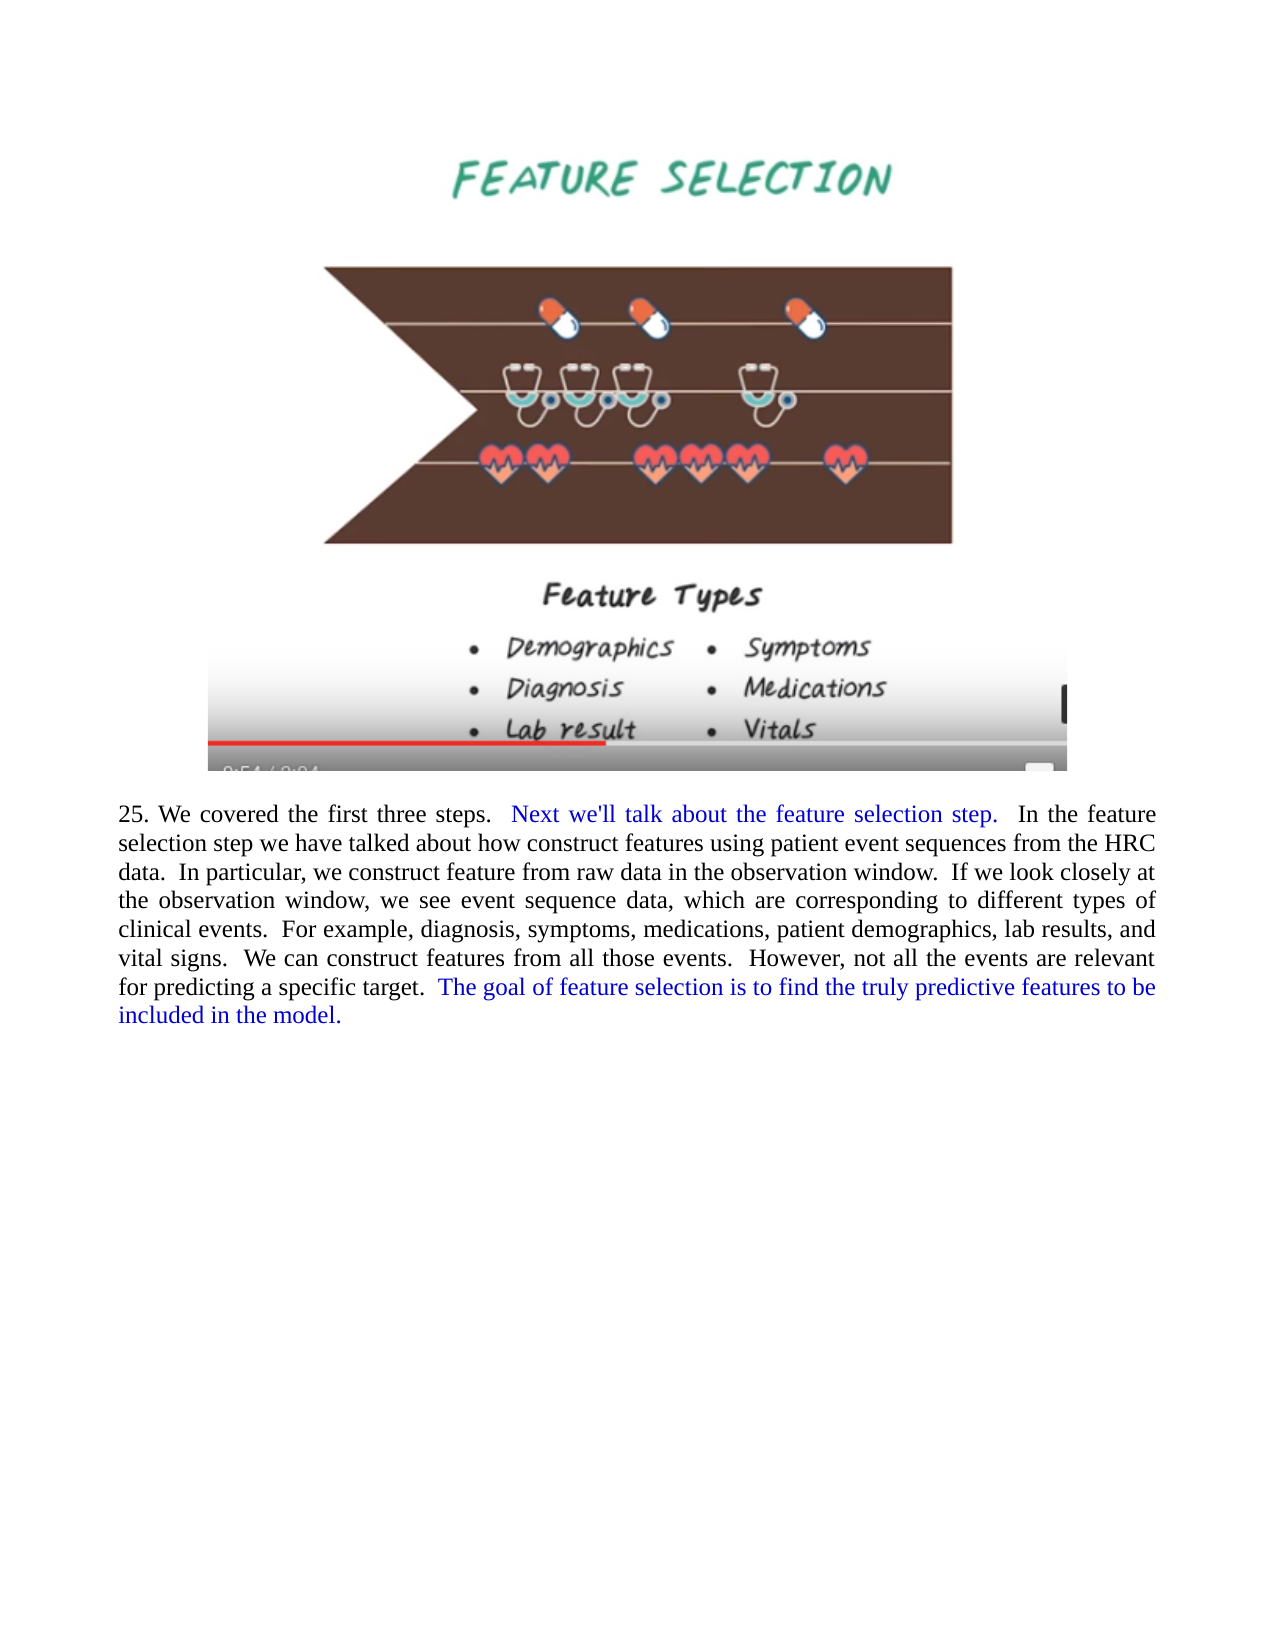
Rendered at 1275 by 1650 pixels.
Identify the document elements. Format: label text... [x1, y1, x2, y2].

picture [207, 146, 1068, 771]
text 25. We covered the first three steps. Next we'll talk about the feature selection step. In the feature selection step we have talked about how construct features using patient event sequences from the HRC data. In particular, we construct feature from raw data in the observation window. If we look closely at the observation window, we see event sequence data, which are corresponding to different types of clinical events. For example, diagnosis, symptoms, medications, patient demographics, lab results, and vital signs. We can construct features from all those events. However, not all the events are relevant for predicting a specific target. The goal of feature selection is to find the truly predictive features to be included in the model. [118, 799, 1157, 1029]
